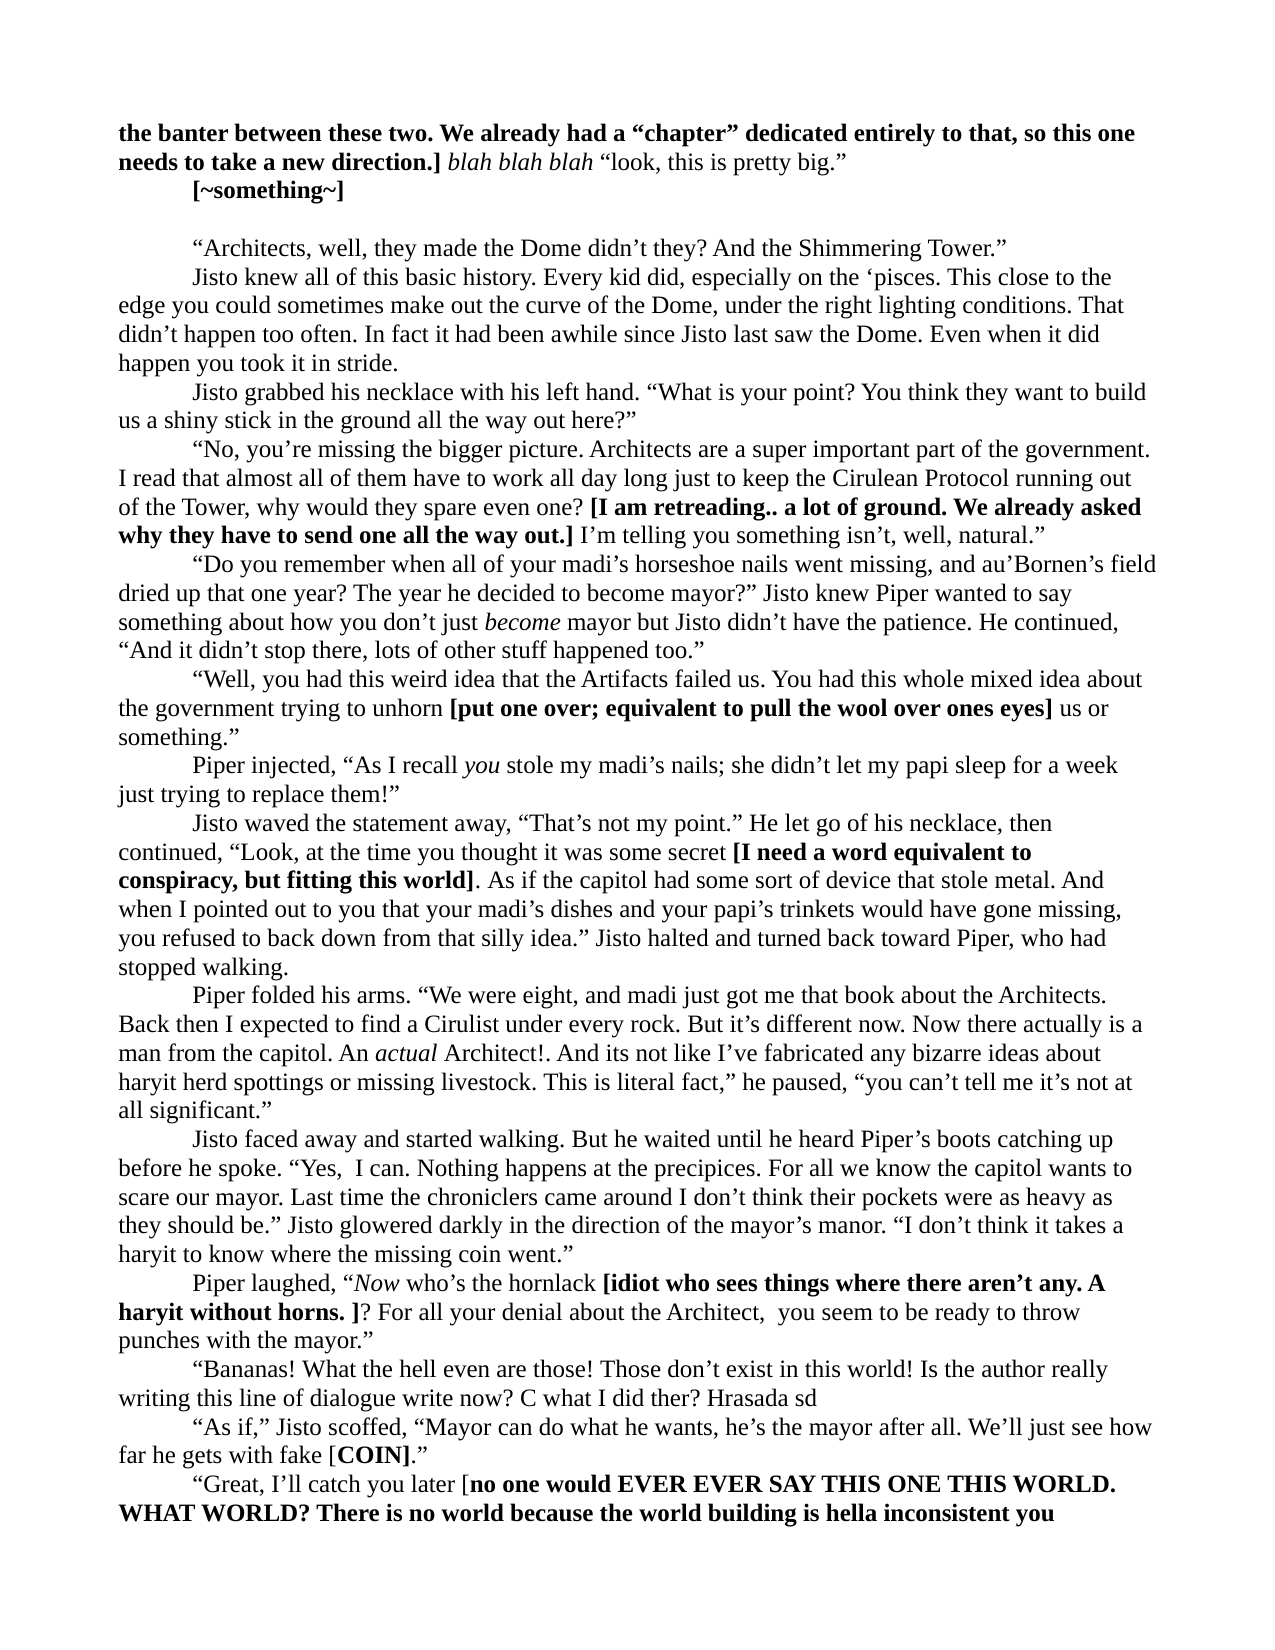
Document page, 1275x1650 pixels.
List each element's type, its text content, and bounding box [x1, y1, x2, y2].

text Jisto knew all of this basic history. Every kid did, especially on the ‘pisces. This close to the edge you could sometimes make out the curve of the Dome, under the right lighting conditions. That didn’t happen too often. In fact it had been awhile since Jisto last saw the Dome. Even when it did happen you took it in stride. [118, 262, 1157, 377]
text Piper folded his arms. “We were eight, and madi just got me that book about the Architects. Back then I expected to find a Cirulist under every rock. But it’s different now. Now there actually is a man from the capitol. An actual Architect!. And its not like I’ve fabricated any bizarre ideas about haryit herd spottings or missing livestock. This is literal fact,” he paused, “you can’t tell me it’s not at all significant.” [118, 981, 1157, 1124]
text “No, you’re missing the bigger picture. Architects are a super important part of the government. I read that almost all of them have to work all day long just to keep the Cirulean Protocol running out of the Tower, why would they spare even one? [I am retreading.. a lot of ground. We already asked why they have to send one all the way out.] I’m telling you something isn’t, well, natural.” [118, 434, 1157, 549]
text [~something~] [118, 176, 1157, 204]
text “Do you remember when all of your madi’s horseshoe nails went missing, and au’Bornen’s field dried up that one year? The year he decided to become mayor?” Jisto knew Piper wanted to say something about how you don’t just become mayor but Jisto didn’t have the patience. He continued, “And it didn’t stop there, lots of other stuff happened too.” [118, 549, 1157, 664]
text Piper laughed, “Now who’s the hornlack [idiot who sees things where there aren’t any. A haryit without horns. ]? For all your denial about the Architect, you seem to be ready to throw punches with the mayor.” [118, 1268, 1157, 1354]
text the banter between these two. We already had a “chapter” dedicated entirely to that, so this one needs to take a new direction.] blah blah blah “look, this is pretty big.” [118, 118, 1157, 176]
text “Bananas! What the hell even are those! Those don’t exist in this world! Is the author really writing this line of dialogue write now? C what I did ther? Hrasada sd [118, 1354, 1157, 1412]
text Jisto faced away and started walking. But he waited until he heard Piper’s boots catching up before he spoke. “Yes, I can. Nothing happens at the precipices. For all we know the capitol wants to scare our mayor. Last time the chroniclers came around I don’t think their pockets were as heavy as they should be.” Jisto glowered darkly in the direction of the mayor’s manor. “I don’t think it takes a haryit to know where the missing coin went.” [118, 1124, 1157, 1268]
text “As if,” Jisto scoffed, “Mayor can do what he wants, he’s the mayor after all. We’ll just see how far he gets with fake [COIN].” [118, 1412, 1157, 1469]
text Jisto waved the statement away, “That’s not my point.” He let go of his necklace, then continued, “Look, at the time you thought it was some secret [I need a word equivalent to conspiracy, but fitting this world]. As if the capitol had some sort of device that stole metal. And when I pointed out to you that your madi’s dishes and your papi’s trinkets would have gone missing, you refused to back down from that silly idea.” Jisto halted and turned back toward Piper, who had stopped walking. [118, 808, 1157, 981]
text Jisto grabbed his necklace with his left hand. “What is your point? You think they want to build us a shiny stick in the ground all the way out here?” [118, 377, 1157, 434]
text Piper injected, “As I recall you stole my madi’s nails; she didn’t let my papi sleep for a week just trying to replace them!” [118, 751, 1157, 808]
text “Great, I’ll catch you later [no one would EVER EVER SAY THIS ONE THIS WORLD. WHAT WORLD? There is no world because the world building is hella inconsistent you [118, 1469, 1157, 1527]
text “Well, you had this weird idea that the Artifacts failed us. You had this whole mixed idea about the government trying to unhorn [put one over; equivalent to pull the wool over ones eyes] us or something.” [118, 664, 1157, 751]
text “Architects, well, they made the Dome didn’t they? And the Shimmering Tower.” [118, 233, 1157, 262]
